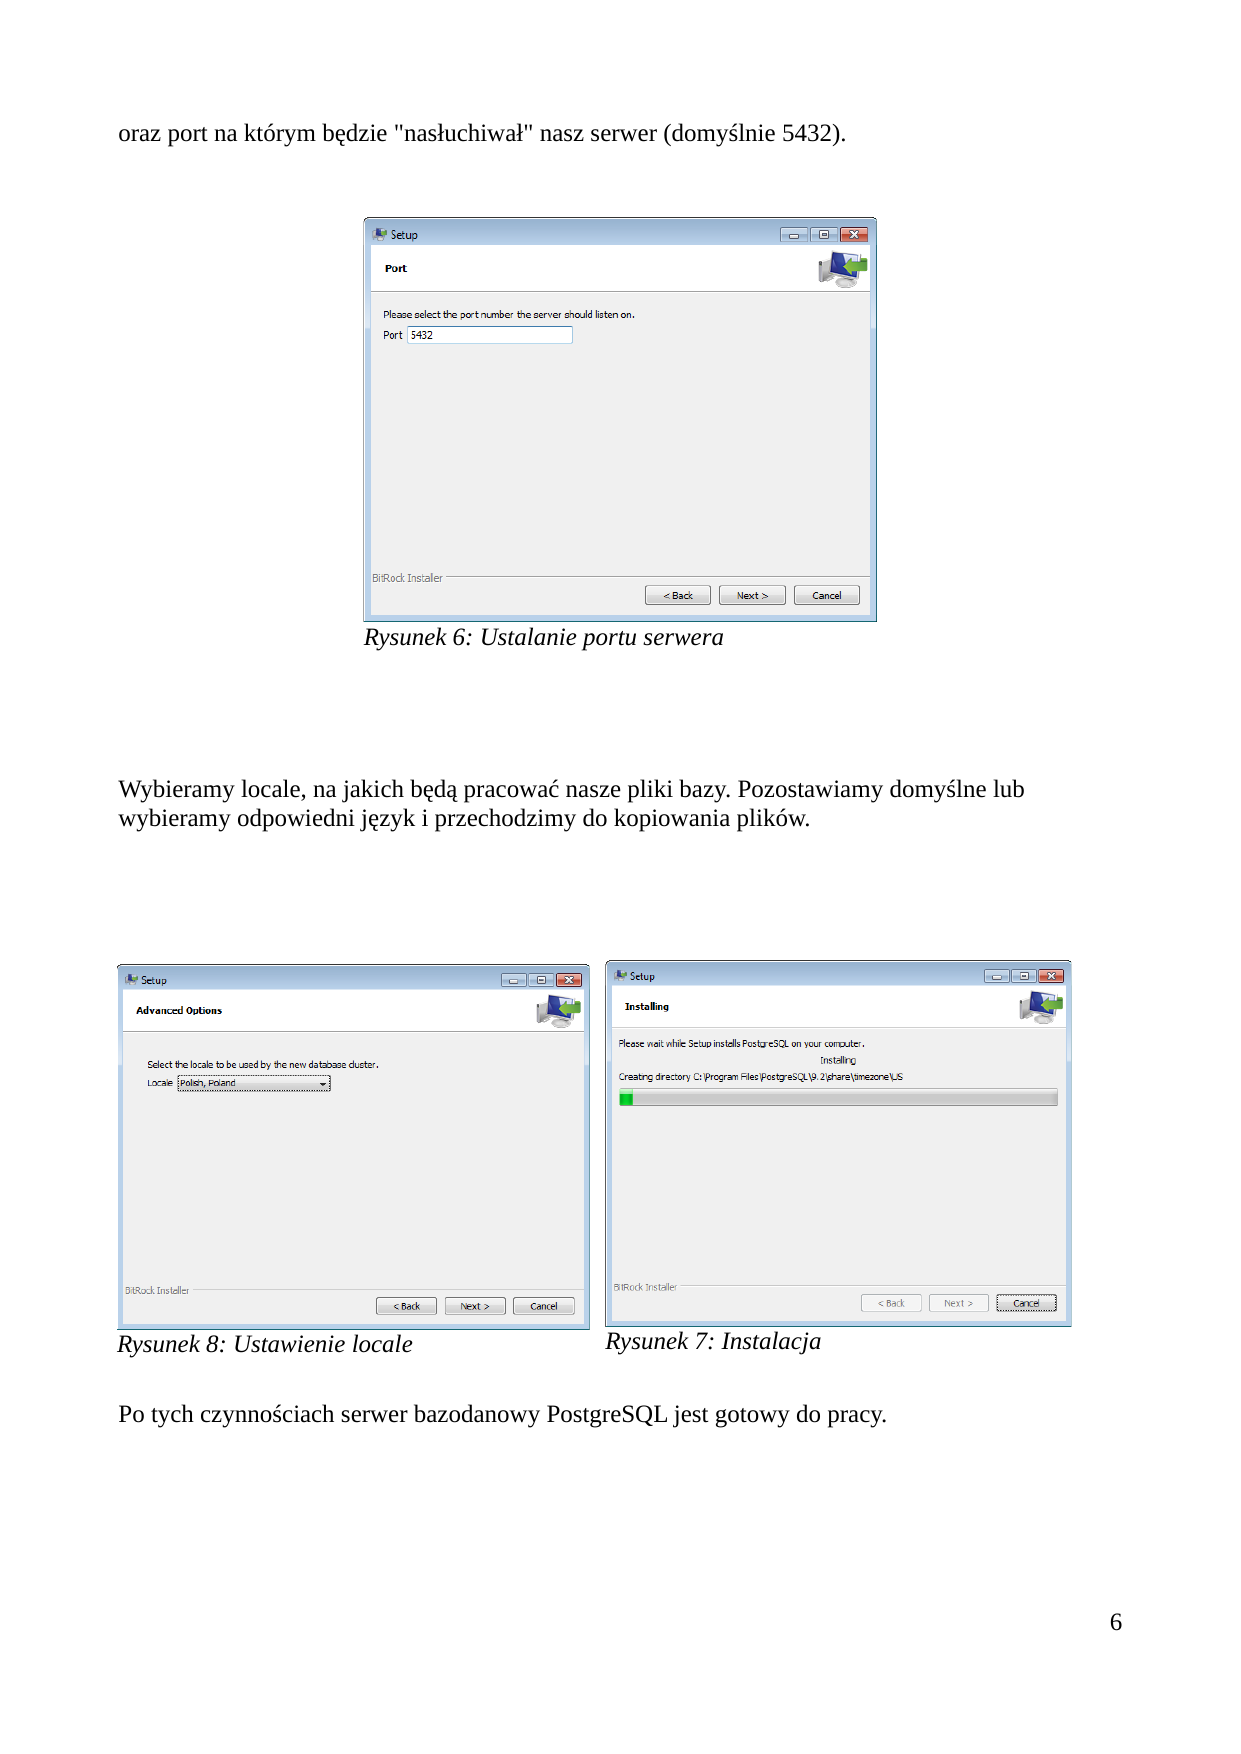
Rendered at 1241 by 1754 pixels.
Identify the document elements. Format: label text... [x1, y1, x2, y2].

text Rysunek 8: Ustawienie locale [117, 1330, 589, 1358]
text Po tych czynnościach serwer bazodanowy PostgreSQL jest gotowy do pracy. [118, 1399, 1122, 1428]
picture [363, 217, 877, 622]
picture [605, 960, 1072, 1327]
picture [117, 964, 590, 1330]
text Rysunek 6: Ustalanie portu serwera [363, 622, 877, 651]
text Rysunek 7: Instalacja [605, 1327, 1071, 1355]
text oraz port na którym będzie "nasłuchiwał" nasz serwer (domyślnie 5432). [118, 118, 1122, 147]
text Wybieramy locale, na jakich będą pracować nasze pliki bazy. Pozostawiamy domyślne lub wybieramy odpowiedni język i przechodzimy do kopiowania plików. [118, 774, 1122, 832]
